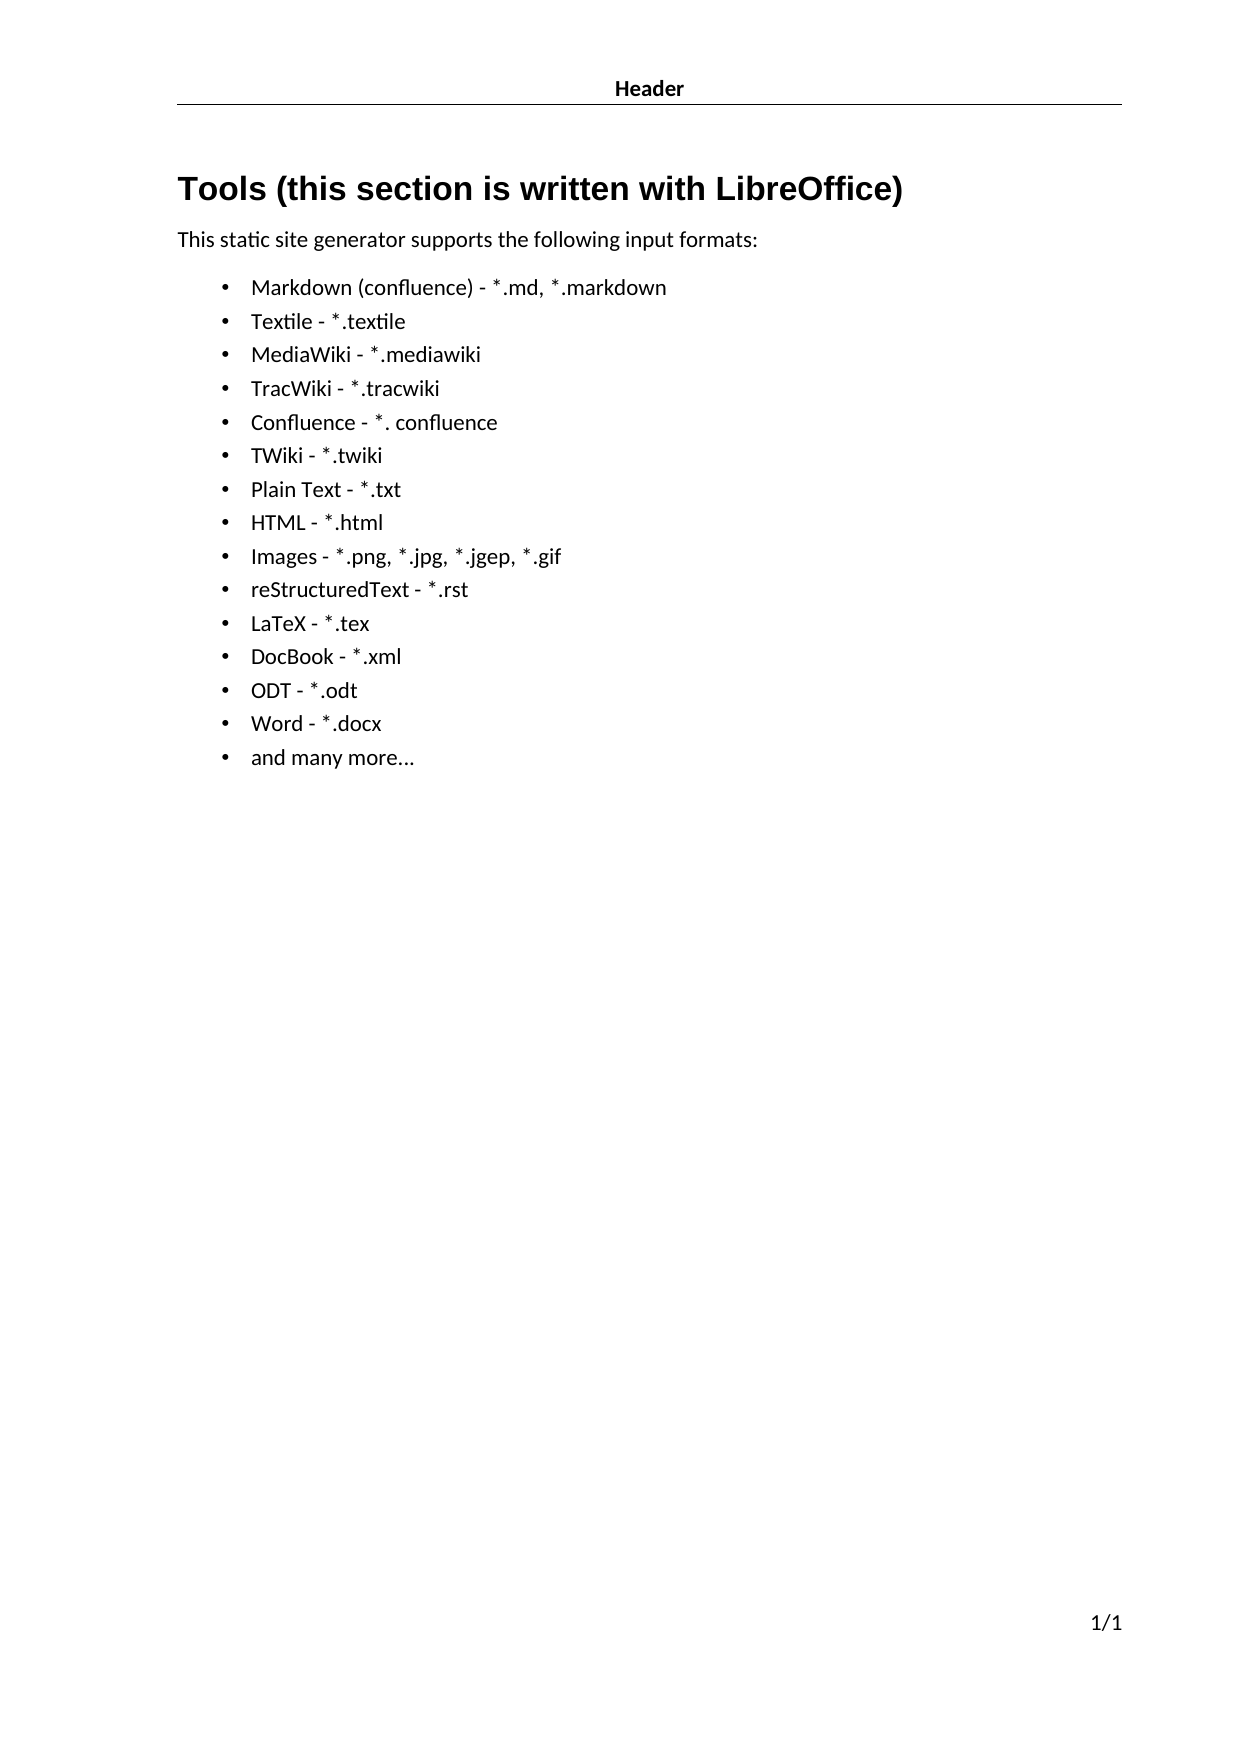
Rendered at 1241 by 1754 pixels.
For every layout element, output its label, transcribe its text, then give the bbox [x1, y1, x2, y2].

list Word - *.docx [221, 709, 1122, 738]
list HTML - *.html [221, 508, 1122, 536]
list and many more... [221, 743, 1122, 771]
list TracWiki - *.tracwiki [221, 374, 1122, 402]
list reStructuredText - *.rst [221, 575, 1122, 603]
list Images - *.png, *.jpg, *.jgep, *.gif [221, 542, 1122, 570]
list Textile - *.textile [221, 307, 1122, 335]
list Markdown (confluence) - *.md, *.markdown [221, 273, 1122, 302]
list Plain Text - *.txt [221, 475, 1122, 503]
list DocBook - *.xml [221, 642, 1122, 671]
list ODT - *.odt [221, 676, 1122, 704]
subtitle Tools (this section is written with LibreOffice) [177, 168, 1122, 207]
list TWiki - *.twiki [221, 441, 1122, 469]
list LaTeX - *.tex [221, 609, 1122, 637]
text This static site generator supports the following input formats: [177, 225, 1122, 253]
list MediaWiki - *.mediawiki [221, 341, 1122, 369]
list Confluence - *. confluence [221, 408, 1122, 436]
